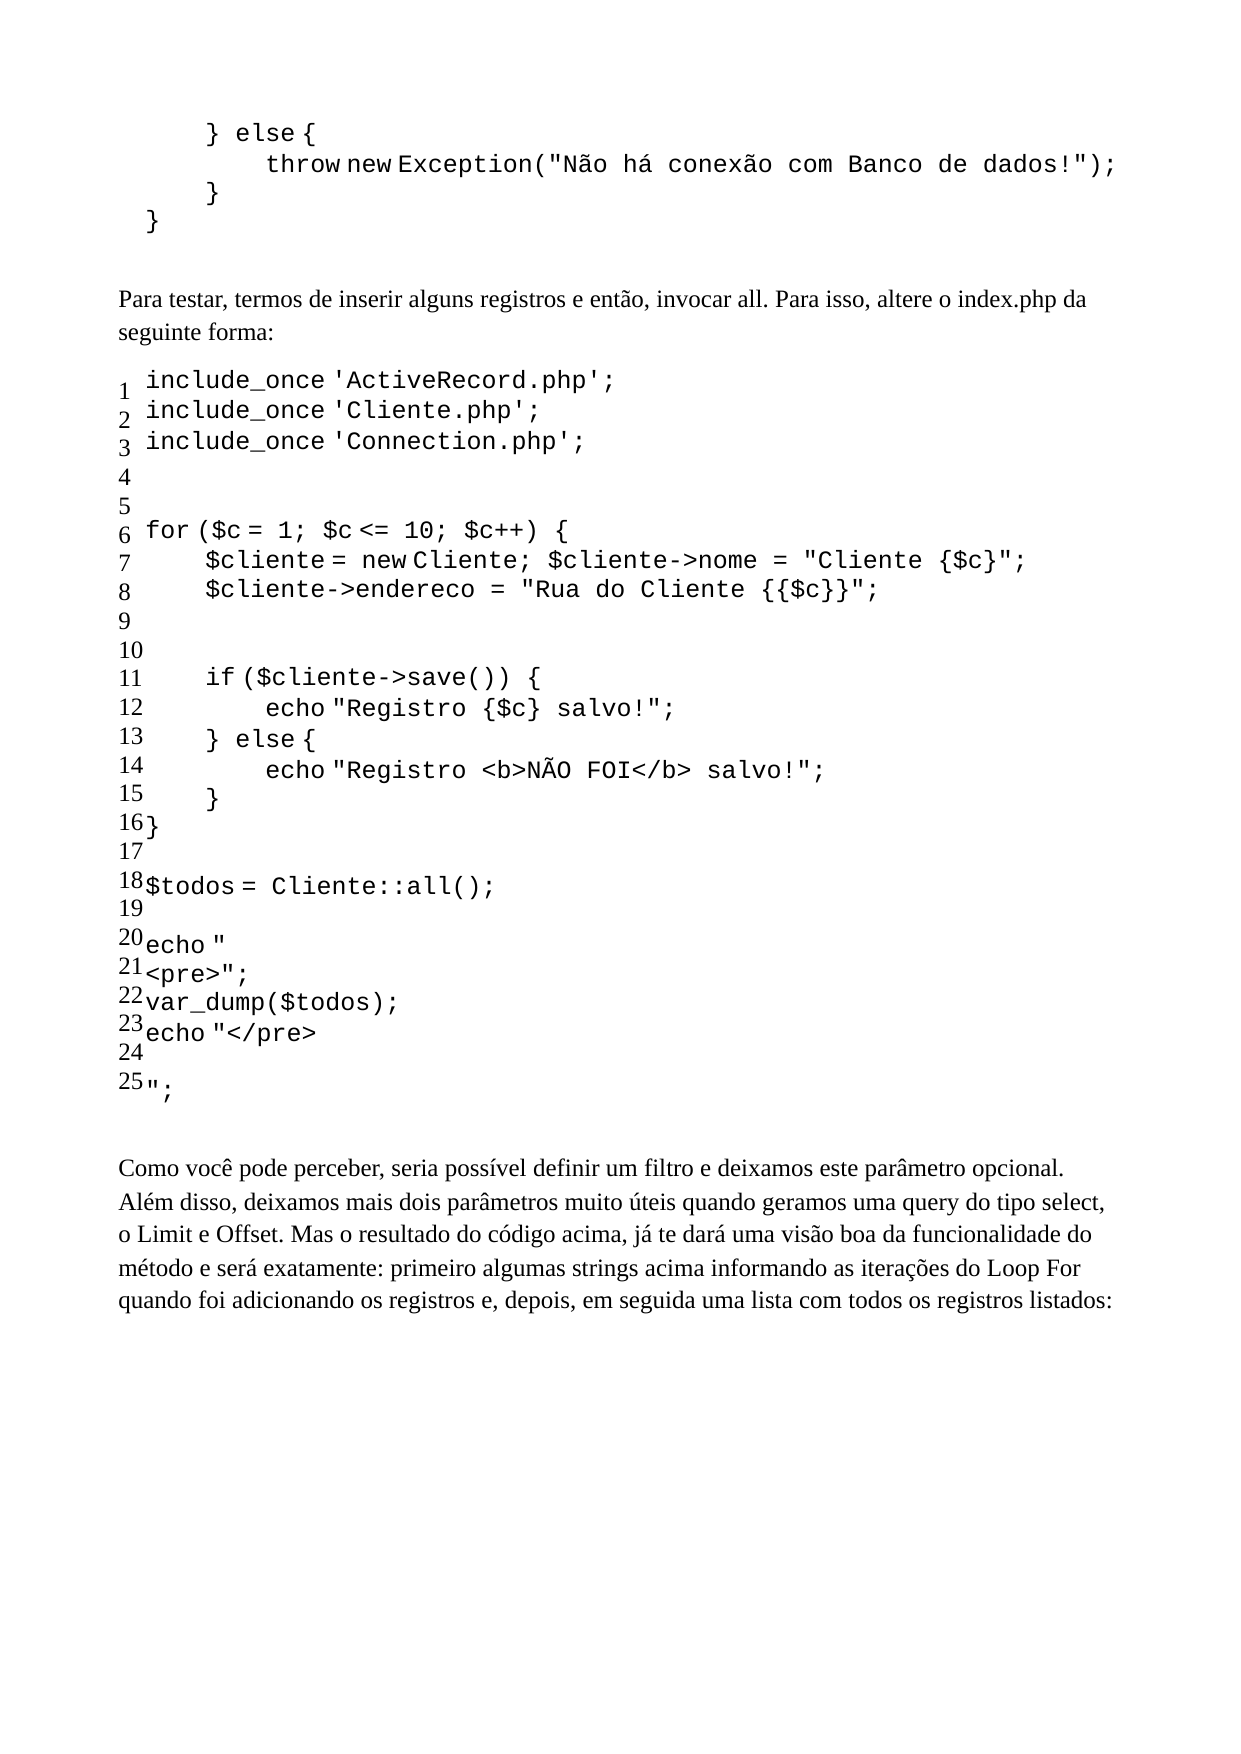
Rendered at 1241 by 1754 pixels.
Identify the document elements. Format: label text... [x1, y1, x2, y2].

text Para testar, termos de inserir alguns registros e então, invocar all. Para isso, altere o index.php da seguinte forma: [118, 284, 1122, 346]
table_header include_once 'ActiveRecord.php'; include_once 'Cliente.php'; include_once 'Connection.php'; for ($c = 1; $c <= 10; $c++) { $cliente = new Cliente; $cliente->nome = "Cliente {$c}"; $cliente->endereco = "Rua do Cliente {{$c}}"; if ($cliente->save()) { echo "Registro {$c} salvo!"; } else { echo "Registro <b>NÃO FOI</b> salvo!"; } } $todos = Cliente::all(); echo " <pre>"; var_dump($todos); echo "</pre> "; [145, 365, 1040, 1106]
table_header } else { throw new Exception("Não há conexão com Banco de dados!"); } } [145, 118, 1122, 236]
table_header 1 2 3 4 5 6 7 8 9 10 11 12 13 14 15 16 17 18 19 20 21 22 23 24 25 [118, 365, 145, 1106]
text Como você pode perceber, seria possível definir um filtro e deixamos este parâmetro opcional. Além disso, deixamos mais dois parâmetros muito úteis quando geramos uma query do tipo select, o Limit e Offset. Mas o resultado do código acima, já te dará uma visão boa da funcionalidade do método e será exatamente: primeiro algumas strings acima informando as iterações do Loop For quando foi adicionando os registros e, depois, em seguida uma lista com todos os registros listados: [118, 1153, 1122, 1314]
table_header [118, 118, 145, 236]
